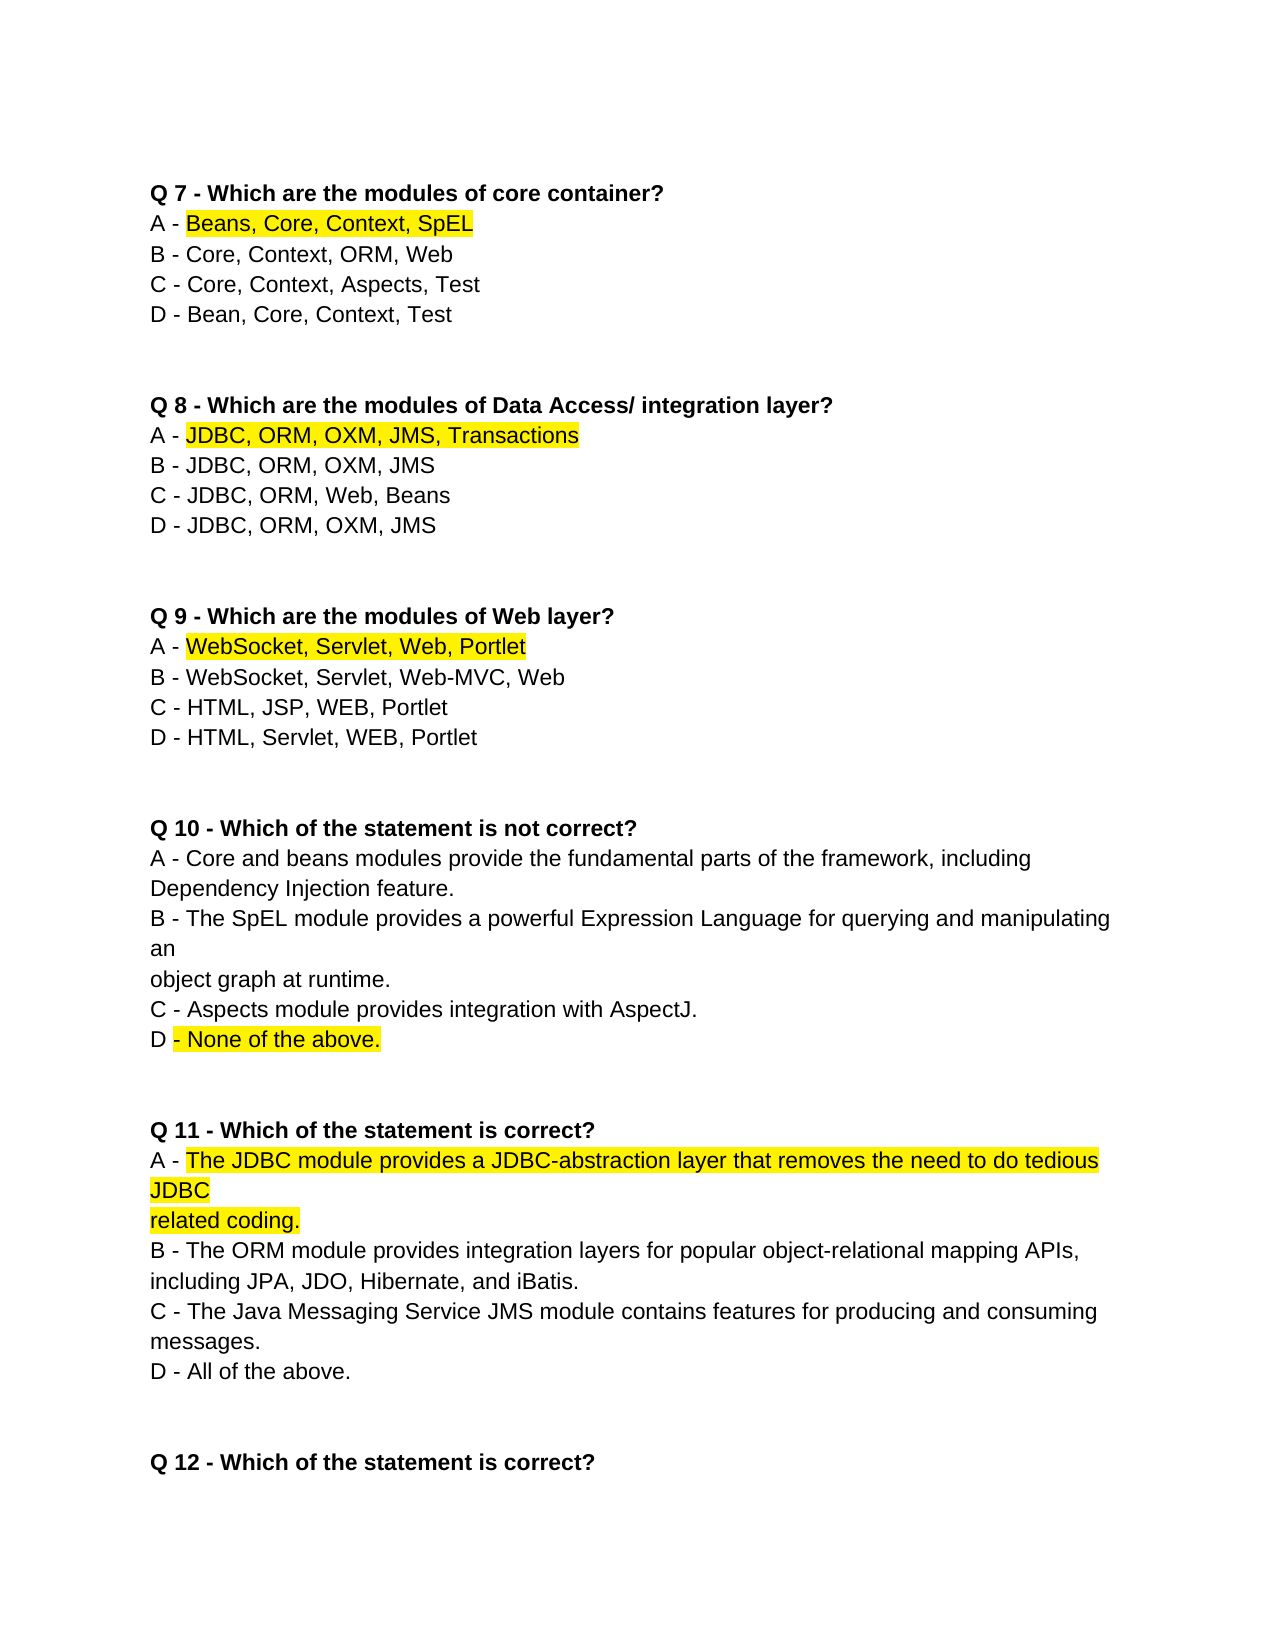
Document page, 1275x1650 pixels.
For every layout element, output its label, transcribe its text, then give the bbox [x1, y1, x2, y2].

text Dependency Injection feature. [150, 875, 1125, 901]
text B - Core, Context, ORM, Web [150, 241, 1125, 267]
text Q 12 - Which of the statement is correct? [150, 1449, 1125, 1475]
text A - Beans, Core, Context, SpEL [150, 210, 1125, 237]
text B - WebSocket, Servlet, Web-MVC, Web [150, 663, 1125, 690]
text A - JDBC, ORM, OXM, JMS, Transactions [150, 422, 1125, 448]
text C - HTML, JSP, WEB, Portlet [150, 694, 1125, 720]
text including JPA, JDO, Hibernate, and iBatis. [150, 1268, 1125, 1294]
text messages. [150, 1328, 1125, 1354]
text Q 7 - Which are the modules of core container? [150, 180, 1125, 207]
text B - The SpEL module provides a powerful Expression Language for querying and manipulating an [150, 905, 1125, 962]
text A - Core and beans modules provide the fundamental parts of the framework, including [150, 845, 1125, 871]
text Q 11 - Which of the statement is correct? [150, 1117, 1125, 1143]
text D - All of the above. [150, 1358, 1125, 1385]
text C - Core, Context, Aspects, Test [150, 271, 1125, 297]
text B - JDBC, ORM, OXM, JMS [150, 452, 1125, 478]
text D - None of the above. [150, 1026, 1125, 1052]
text related coding. [150, 1207, 1125, 1234]
text B - The ORM module provides integration layers for popular object-relational mapping APIs, [150, 1237, 1125, 1264]
text C - JDBC, ORM, Web, Beans [150, 482, 1125, 509]
text C - Aspects module provides integration with AspectJ. [150, 996, 1125, 1022]
text A - The JDBC module provides a JDBC-abstraction layer that removes the need to do tedious JDBC [150, 1147, 1125, 1203]
text D - HTML, Servlet, WEB, Portlet [150, 724, 1125, 750]
text C - The Java Messaging Service JMS module contains features for producing and consuming [150, 1298, 1125, 1324]
text Q 10 - Which of the statement is not correct? [150, 814, 1125, 841]
text Q 8 - Which are the modules of Data Access/ integration layer? [150, 392, 1125, 418]
text Q 9 - Which are the modules of Web layer? [150, 603, 1125, 629]
text D - JDBC, ORM, OXM, JMS [150, 512, 1125, 539]
text A - WebSocket, Servlet, Web, Portlet [150, 633, 1125, 660]
text D - Bean, Core, Context, Test [150, 301, 1125, 327]
text object graph at runtime. [150, 966, 1125, 992]
